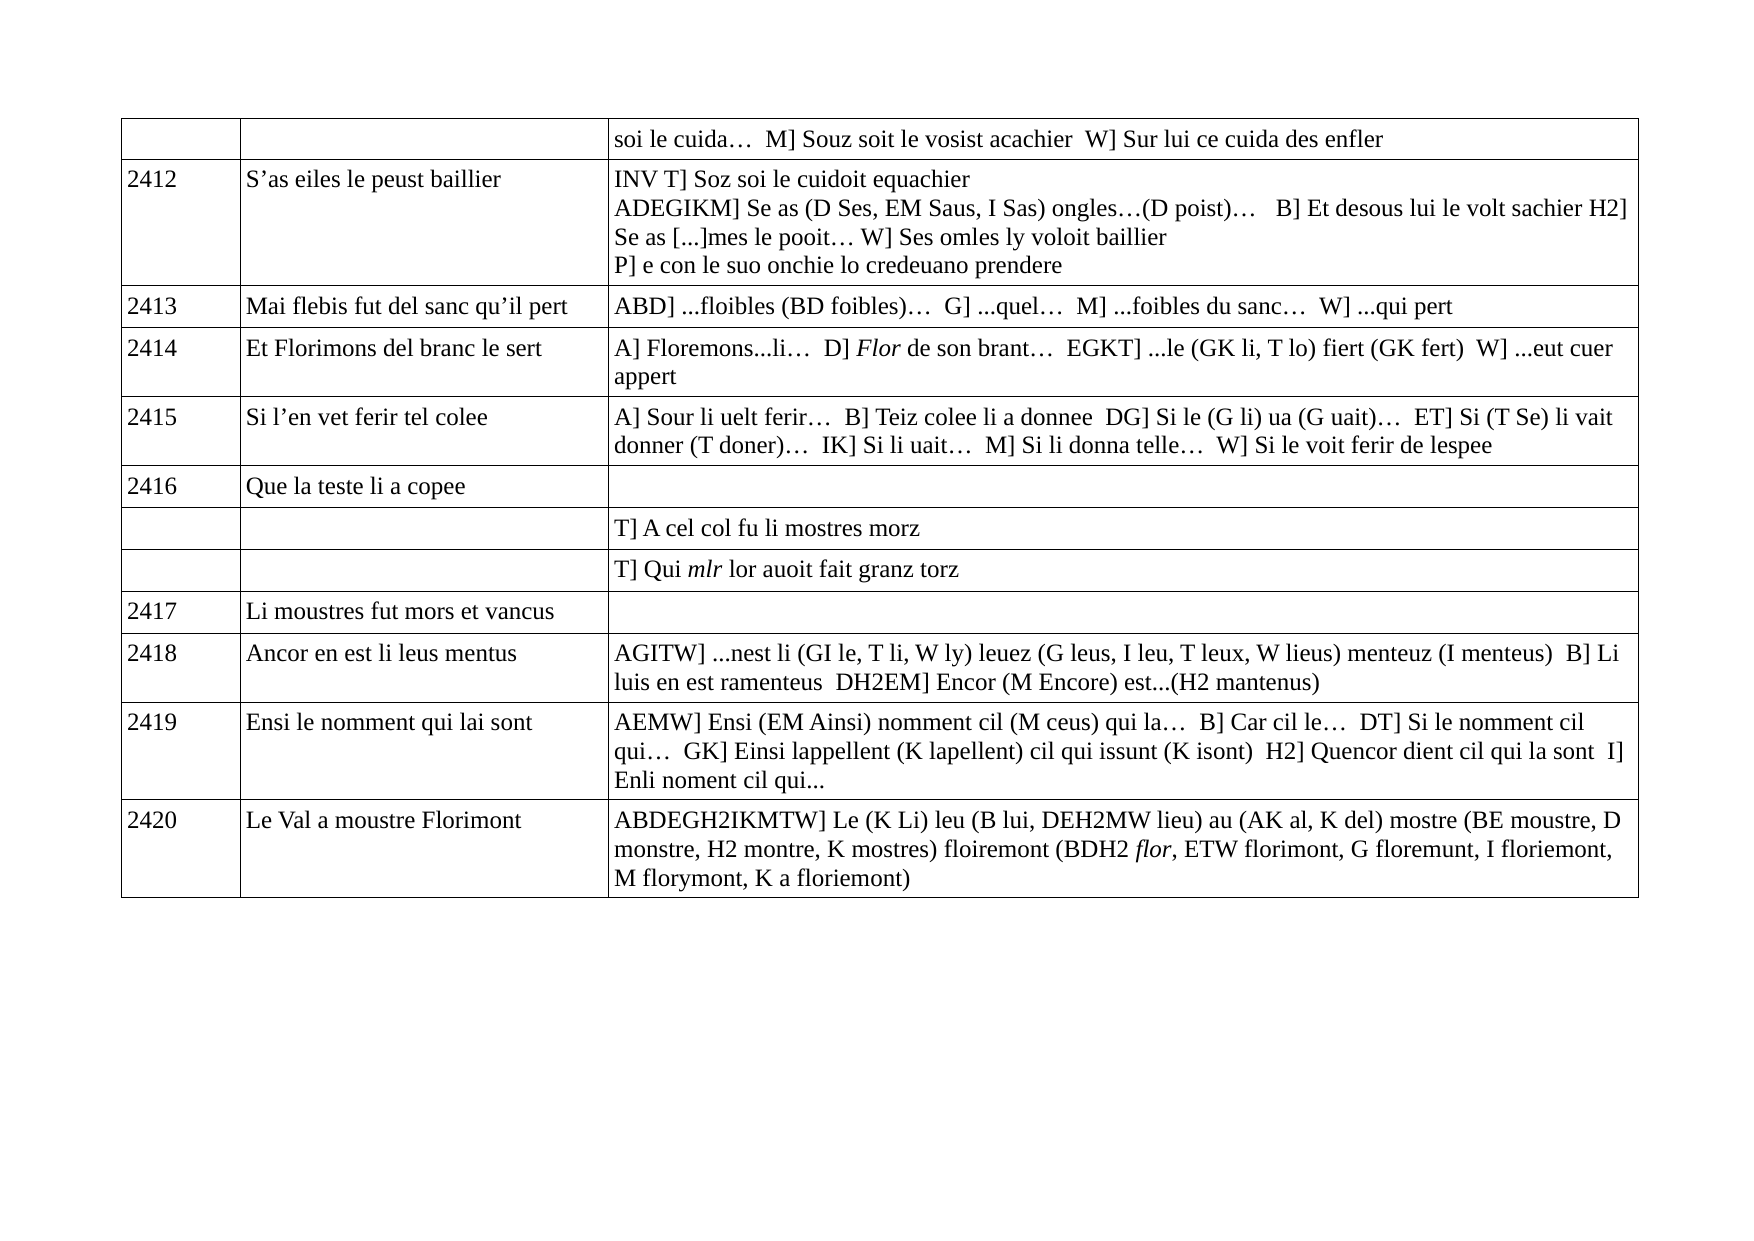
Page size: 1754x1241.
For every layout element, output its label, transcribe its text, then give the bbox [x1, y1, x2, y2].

table_cell Et Florimons del branc le sert [241, 328, 608, 396]
table_cell [241, 550, 608, 591]
table_cell ABD] ...floibles (BD foibles)… G] ...quel… M] ...foibles du sanc… W] ...qui pert [609, 286, 1638, 327]
table_cell Si l’en vet ferir tel colee [241, 397, 608, 465]
table_cell 2418 [122, 634, 240, 702]
table_cell T] A cel col fu li mostres morz [609, 508, 1638, 549]
table_cell ABDEGH2IKMTW] Le (K Li) leu (B lui, DEH2MW lieu) au (AK al, K del) mostre (BE moustre, D monstre, H2 montre, K mostres) floiremont (BDH2 flor, ETW florimont, G floremunt, I floriemont, M florymont, K a floriemont) [609, 800, 1638, 897]
table_cell [609, 466, 1638, 507]
table_cell 2419 [122, 703, 240, 799]
table_cell Le Val a moustre Florimont [241, 800, 608, 897]
table_cell Mai flebis fut del sanc qu’il pert [241, 286, 608, 327]
table_cell Ensi le nomment qui lai sont [241, 703, 608, 799]
table_cell 2414 [122, 328, 240, 396]
table_cell [122, 550, 240, 591]
table_cell AGITW] ...nest li (GI le, T li, W ly) leuez (G leus, I leu, T leux, W lieus) menteuz (I menteus) B] Li luis en est ramenteus DH2EM] Encor (M Encore) est...(H2 mantenus) [609, 634, 1638, 702]
table_cell [122, 119, 240, 158]
table_cell 2416 [122, 466, 240, 507]
table_cell soi le cuida… M] Souz soit le vosist acachier W] Sur lui ce cuida des enfler [609, 119, 1638, 158]
table_cell [609, 592, 1638, 632]
table_cell A] Floremons...li… D] Flor de son brant… EGKT] ...le (GK li, T lo) fiert (GK fert) W] ...eut cuer appert [609, 328, 1638, 396]
table_cell 2420 [122, 800, 240, 897]
table_cell [122, 508, 240, 549]
table_cell Ancor en est li leus mentus [241, 634, 608, 702]
table_cell Que la teste li a copee [241, 466, 608, 507]
table_cell AEMW] Ensi (EM Ainsi) nomment cil (M ceus) qui la… B] Car cil le… DT] Si le nomment cil qui… GK] Einsi lappellent (K lapellent) cil qui issunt (K isont) H2] Quencor dient cil qui la sont I] Enli noment cil qui... [609, 703, 1638, 799]
table_cell T] Qui mlr lor auoit fait granz torz [609, 550, 1638, 591]
table_cell INV T] Soz soi le cuidoit equachier ADEGIKM] Se as (D Ses, EM Saus, I Sas) ongles…(D poist)… B] Et desous lui le volt sachier H2] Se as [...]mes le pooit… W] Ses omles ly voloit baillier P] e con le suo onchie lo credeuano prendere [609, 160, 1638, 285]
table_cell 2413 [122, 286, 240, 327]
table_cell [241, 508, 608, 549]
table_cell Li moustres fut mors et vancus [241, 592, 608, 632]
table_cell 2415 [122, 397, 240, 465]
table_cell A] Sour li uelt ferir… B] Teiz colee li a donnee DG] Si le (G li) ua (G uait)… ET] Si (T Se) li vait donner (T doner)… IK] Si li uait… M] Si li donna telle… W] Si le voit ferir de lespee [609, 397, 1638, 465]
table_cell 2417 [122, 592, 240, 632]
table_cell [241, 119, 608, 158]
table_cell 2412 [122, 160, 240, 285]
table_cell S’as eiles le peust baillier [241, 160, 608, 285]
